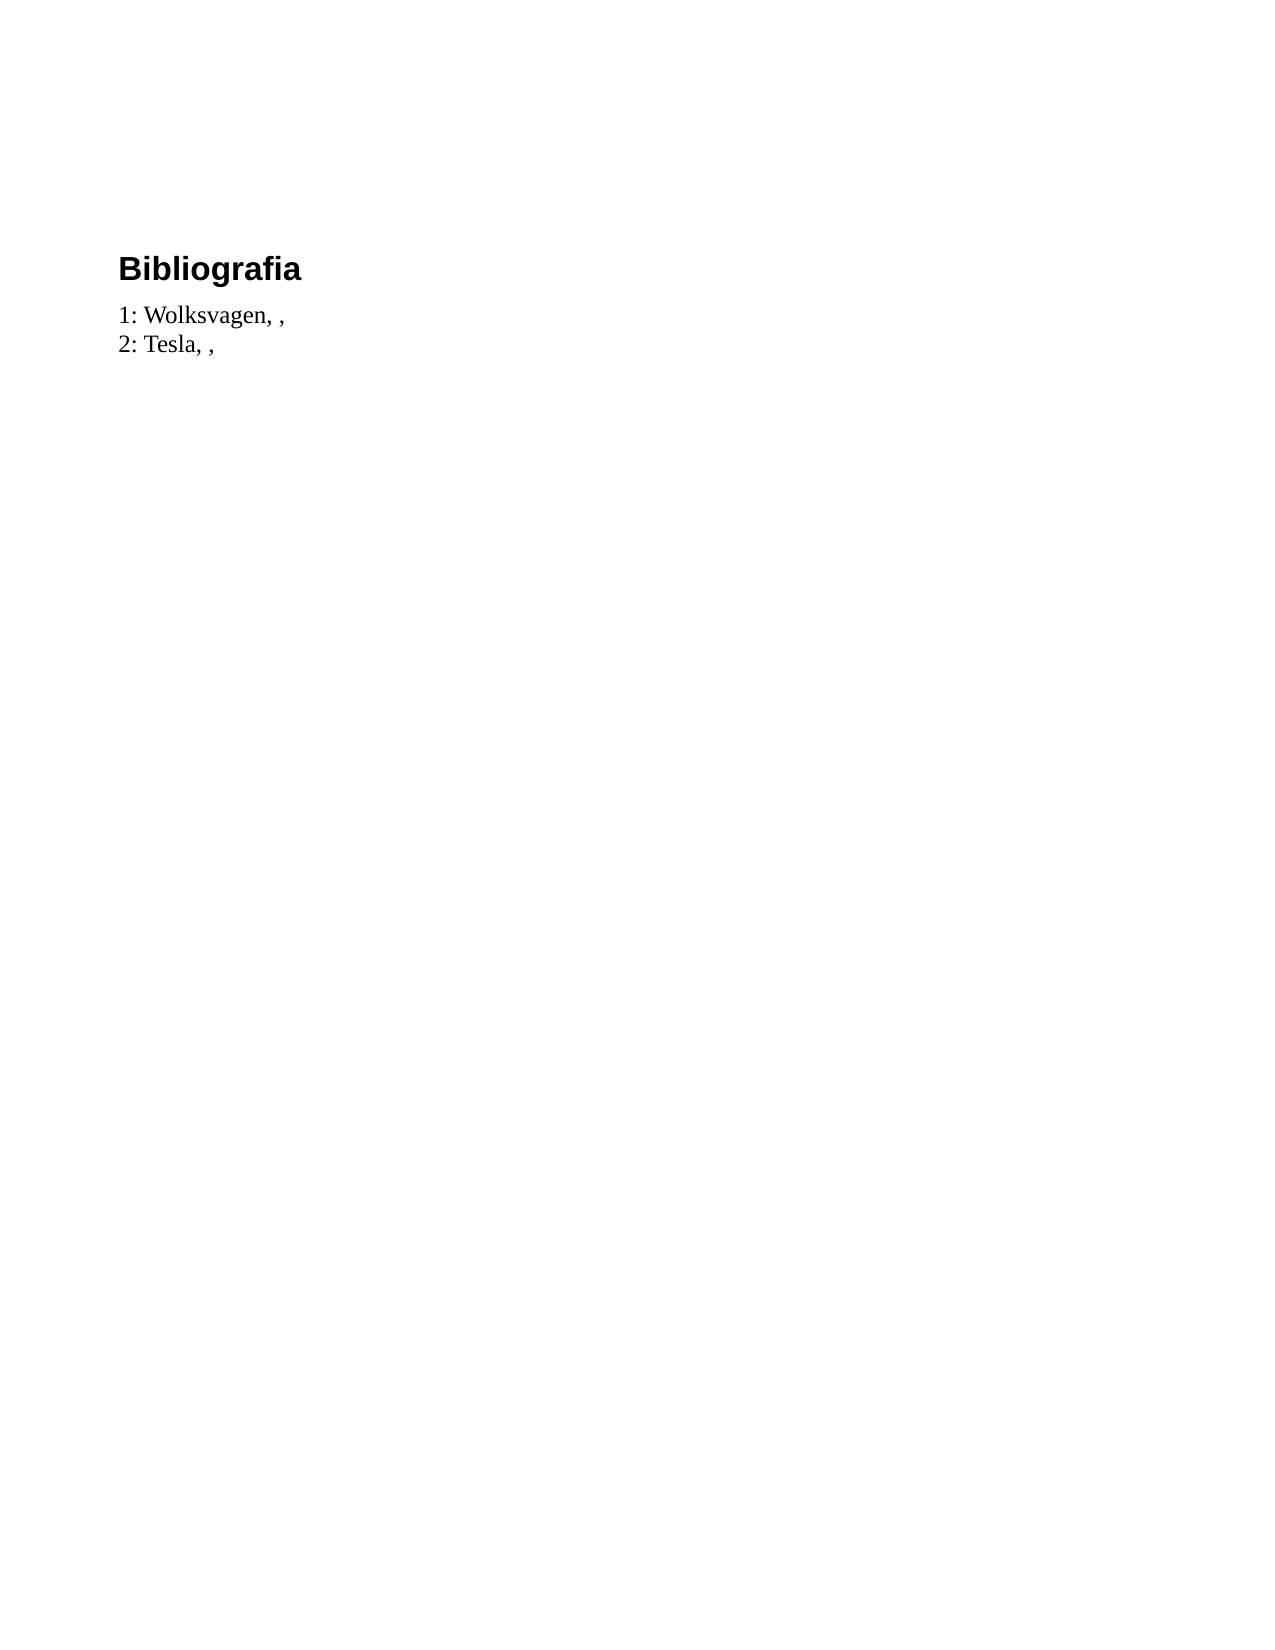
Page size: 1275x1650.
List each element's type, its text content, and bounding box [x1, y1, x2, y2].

text 1: Wolksvagen, , [118, 300, 1157, 329]
text 2: Tesla, , [118, 329, 1157, 357]
subtitle Bibliografia [118, 249, 1157, 287]
